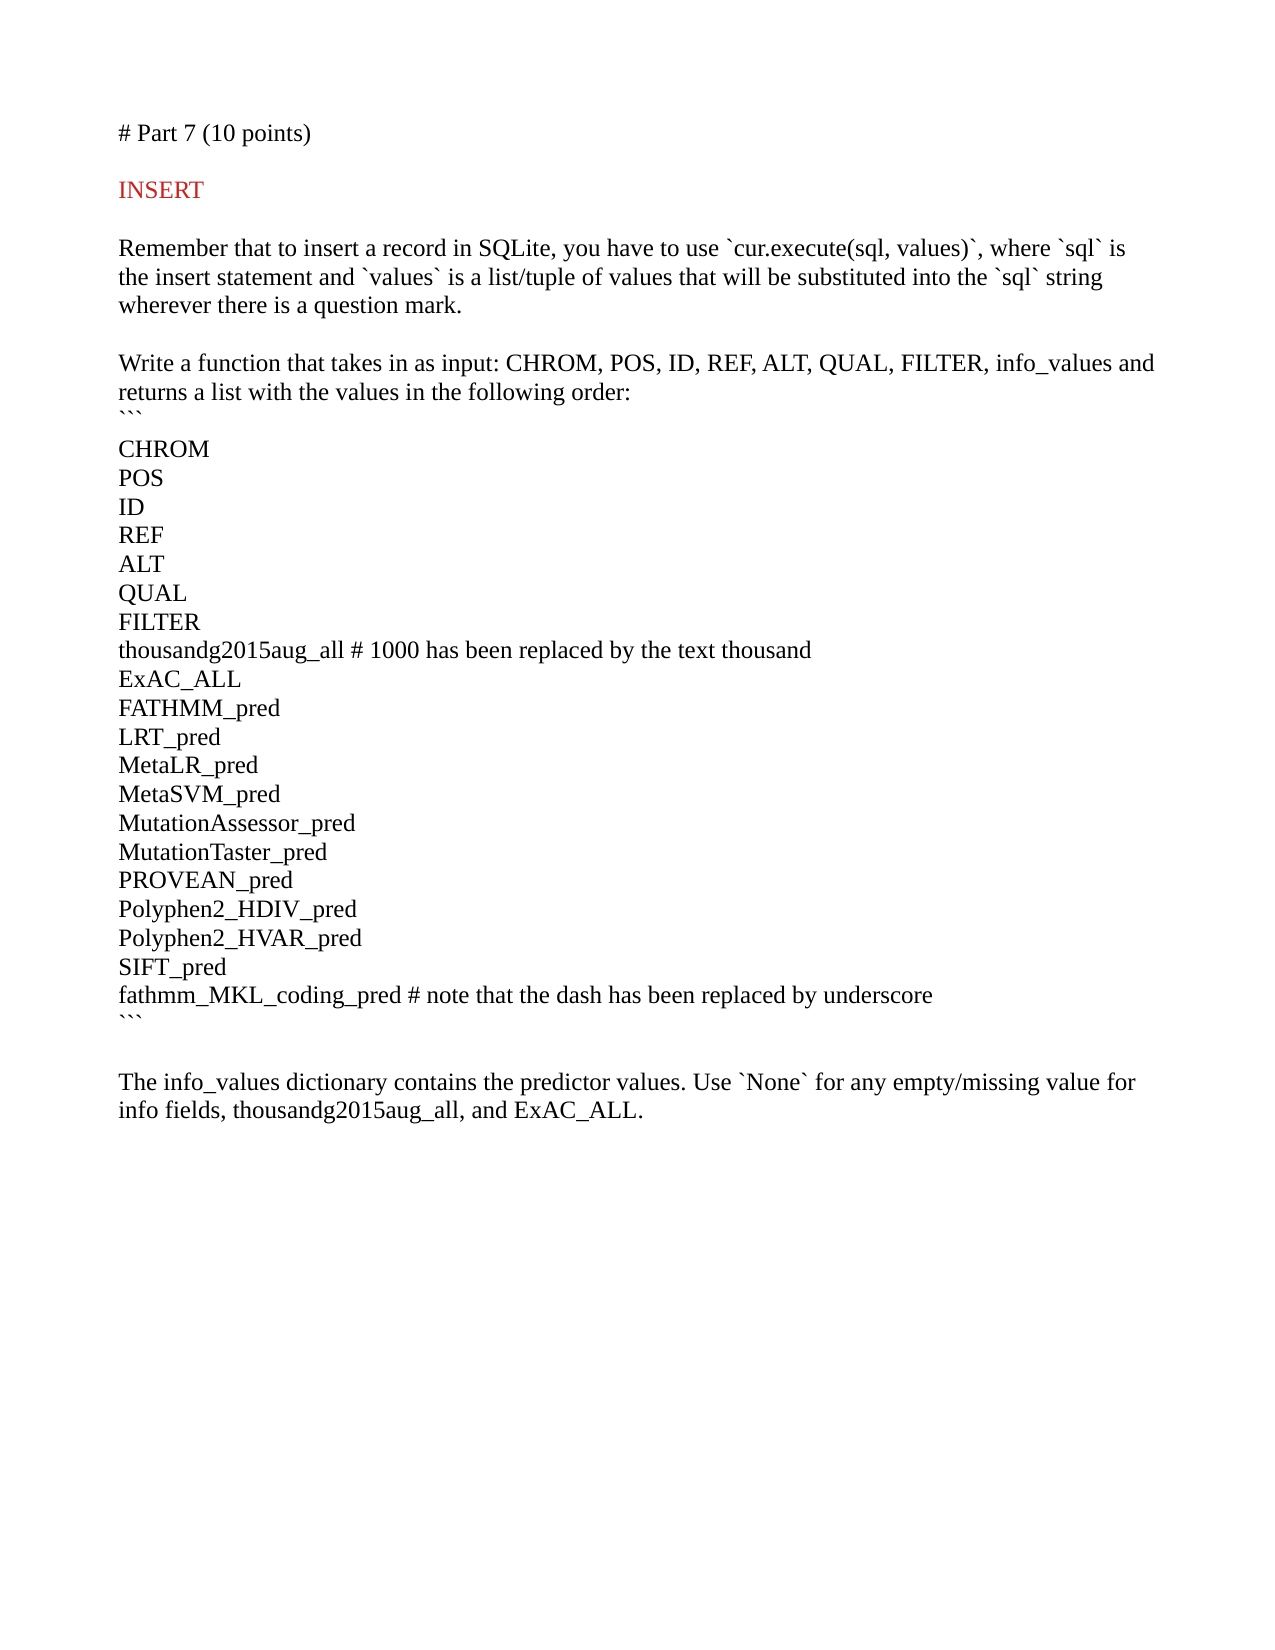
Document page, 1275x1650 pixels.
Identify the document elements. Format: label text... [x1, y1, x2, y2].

text REF [118, 521, 1157, 549]
text Write a function that takes in as input: CHROM, POS, ID, REF, ALT, QUAL, FILTER, info_values and returns a list with the values in the following order: [118, 348, 1157, 406]
text MetaSVM_pred [118, 779, 1157, 808]
text PROVEAN_pred [118, 866, 1157, 894]
text ID [118, 492, 1157, 521]
text QUAL [118, 578, 1157, 607]
text CHROM [118, 434, 1157, 463]
text thousandg2015aug_all # 1000 has been replaced by the text thousand [118, 636, 1157, 664]
text POS [118, 463, 1157, 492]
text FILTER [118, 607, 1157, 636]
text MutationTaster_pred [118, 837, 1157, 866]
text ``` [118, 1009, 1157, 1038]
text ``` [118, 406, 1157, 434]
text INSERT [118, 176, 1157, 204]
text MutationAssessor_pred [118, 808, 1157, 837]
text # Part 7 (10 points) [118, 118, 1157, 147]
text ExAC_ALL [118, 664, 1157, 693]
text Remember that to insert a record in SQLite, you have to use `cur.execute(sql, values)`, where `sql` is the insert statement and `values` is a list/tuple of values that will be substituted into the `sql` string wherever there is a question mark. [118, 233, 1157, 319]
text Polyphen2_HVAR_pred [118, 923, 1157, 952]
text MetaLR_pred [118, 751, 1157, 779]
text FATHMM_pred [118, 693, 1157, 722]
text The info_values dictionary contains the predictor values. Use `None` for any empty/missing value for info fields, thousandg2015aug_all, and ExAC_ALL. [118, 1067, 1157, 1124]
text SIFT_pred [118, 952, 1157, 981]
text ALT [118, 549, 1157, 578]
text fathmm_MKL_coding_pred # note that the dash has been replaced by underscore [118, 981, 1157, 1009]
text LRT_pred [118, 722, 1157, 751]
text Polyphen2_HDIV_pred [118, 894, 1157, 923]
